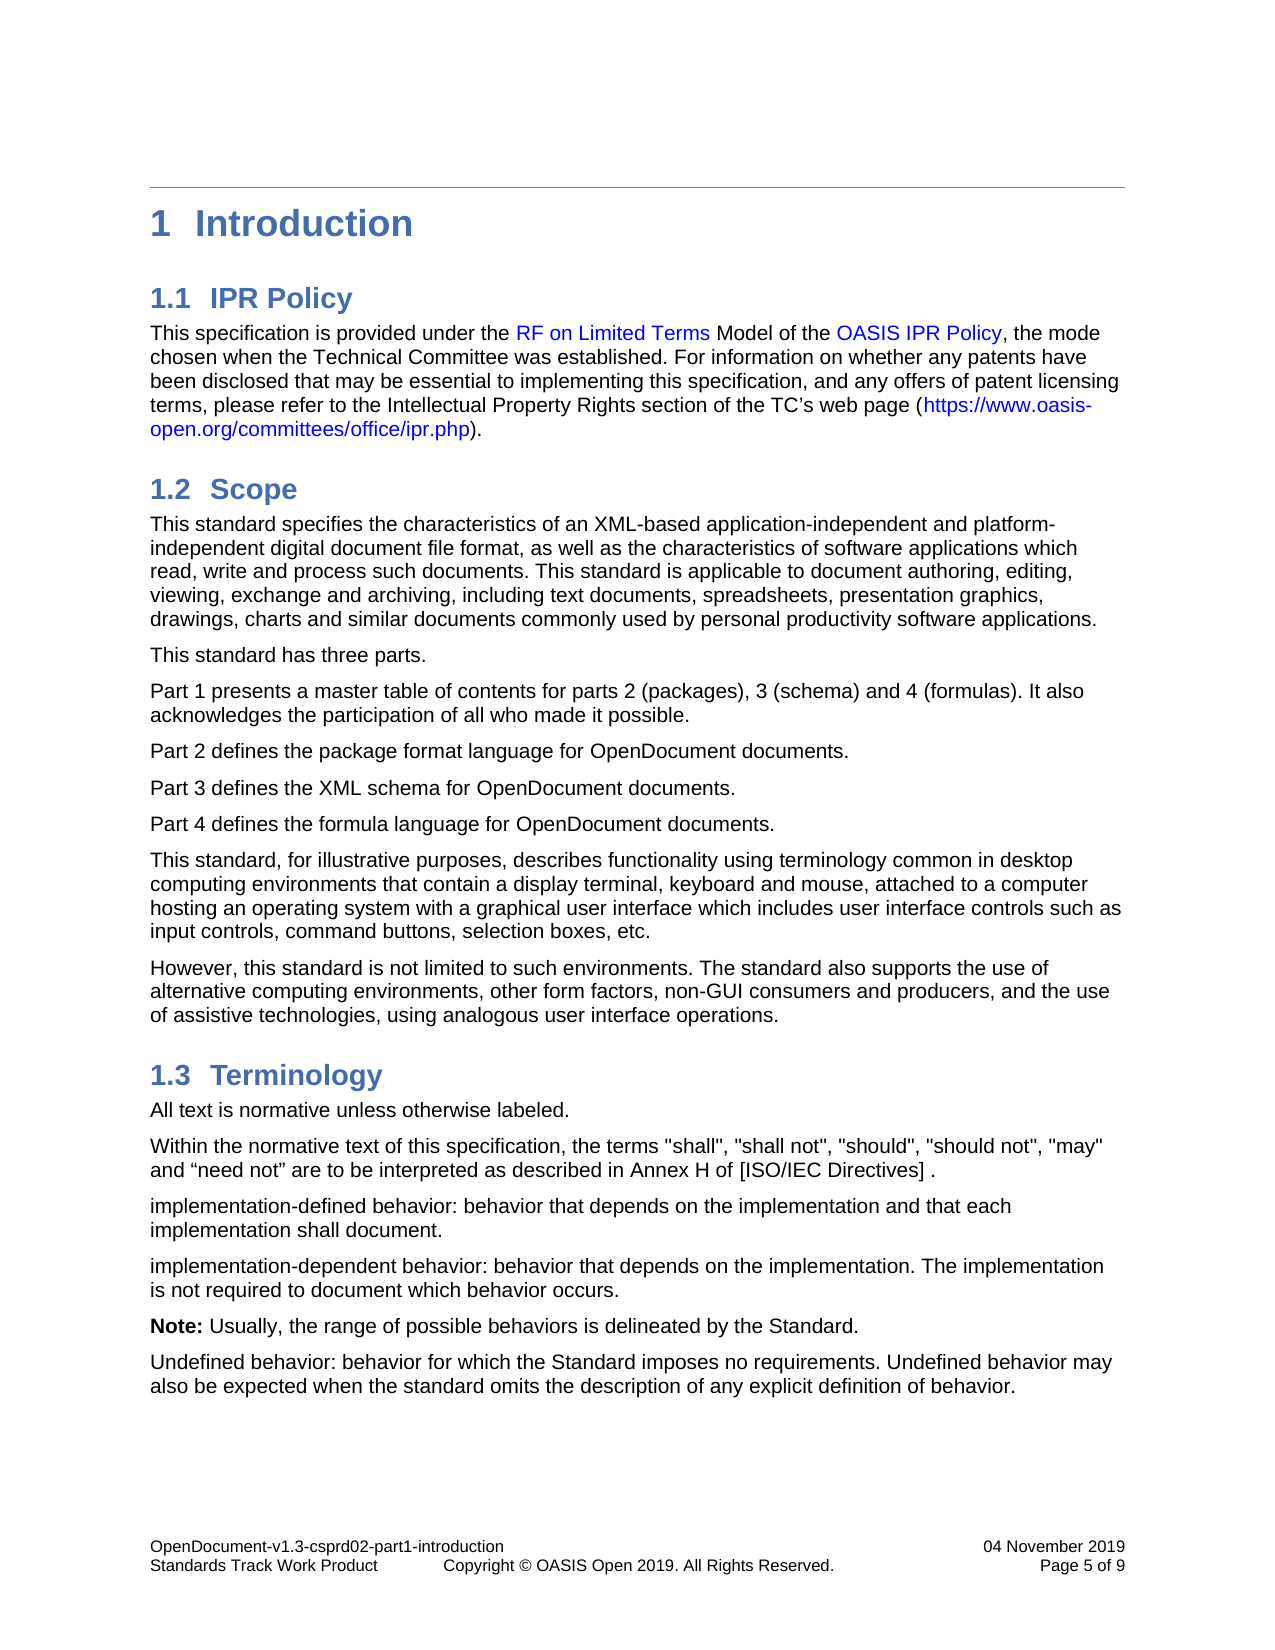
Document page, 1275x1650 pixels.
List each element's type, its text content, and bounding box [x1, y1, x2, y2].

text This standard has three parts. [150, 643, 1125, 667]
text implementation-dependent behavior: behavior that depends on the implementation. The implementation is not required to document which behavior occurs. [150, 1254, 1125, 1302]
subtitle Terminology [150, 1058, 1125, 1092]
subtitle Scope [150, 472, 1125, 505]
text Undefined behavior: behavior for which the Standard imposes no requirements. Undefined behavior may also be expected when the standard omits the description of any explicit definition of behavior. [150, 1350, 1125, 1398]
text Note: Usually, the range of possible behaviors is delineated by the Standard. [150, 1314, 1125, 1338]
text However, this standard is not limited to such environments. The standard also supports the use of alternative computing environments, other form factors, non-GUI consumers and producers, and the use of assistive technologies, using analogous user interface operations. [150, 955, 1125, 1027]
text This specification is provided under the RF on Limited Terms Model of the OASIS IPR Policy, the mode chosen when the Technical Committee was established. For information on whether any patents have been disclosed that may be essential to implementing this specification, and any offers of patent licensing terms, please refer to the Intellectual Property Rights section of the TC’s web page (https://www.oasis-open.org/committees/office/ipr.php). [150, 321, 1125, 441]
text Part 2 defines the package format language for OpenDocument documents. [150, 739, 1125, 763]
text Part 4 defines the formula language for OpenDocument documents. [150, 811, 1125, 835]
text Part 3 defines the XML schema for OpenDocument documents. [150, 775, 1125, 799]
text All text is normative unless otherwise labeled. [150, 1098, 1125, 1122]
text This standard, for illustrative purposes, describes functionality using terminology common in desktop computing environments that contain a display terminal, keyboard and mouse, attached to a computer hosting an operating system with a graphical user interface which includes user interface controls such as input controls, command buttons, selection boxes, etc. [150, 847, 1125, 943]
subtitle Introduction [150, 188, 1125, 244]
text Within the normative text of this specification, the terms "shall", "shall not", "should", "should not", "may" and “need not” are to be interpreted as described in Annex H of [ISO/IEC Directives] . [150, 1134, 1125, 1182]
text implementation-defined behavior: behavior that depends on the implementation and that each implementation shall document. [150, 1194, 1125, 1242]
subtitle IPR Policy [150, 281, 1125, 315]
text Part 1 presents a master table of contents for parts 2 (packages), 3 (schema) and 4 (formulas). It also acknowledges the participation of all who made it possible. [150, 679, 1125, 727]
text This standard specifies the characteristics of an XML-based application-independent and platform-independent digital document file format, as well as the characteristics of software applications which read, write and process such documents. This standard is applicable to document authoring, editing, viewing, exchange and archiving, including text documents, spreadsheets, presentation graphics, drawings, charts and similar documents commonly used by personal productivity software applications. [150, 511, 1125, 631]
